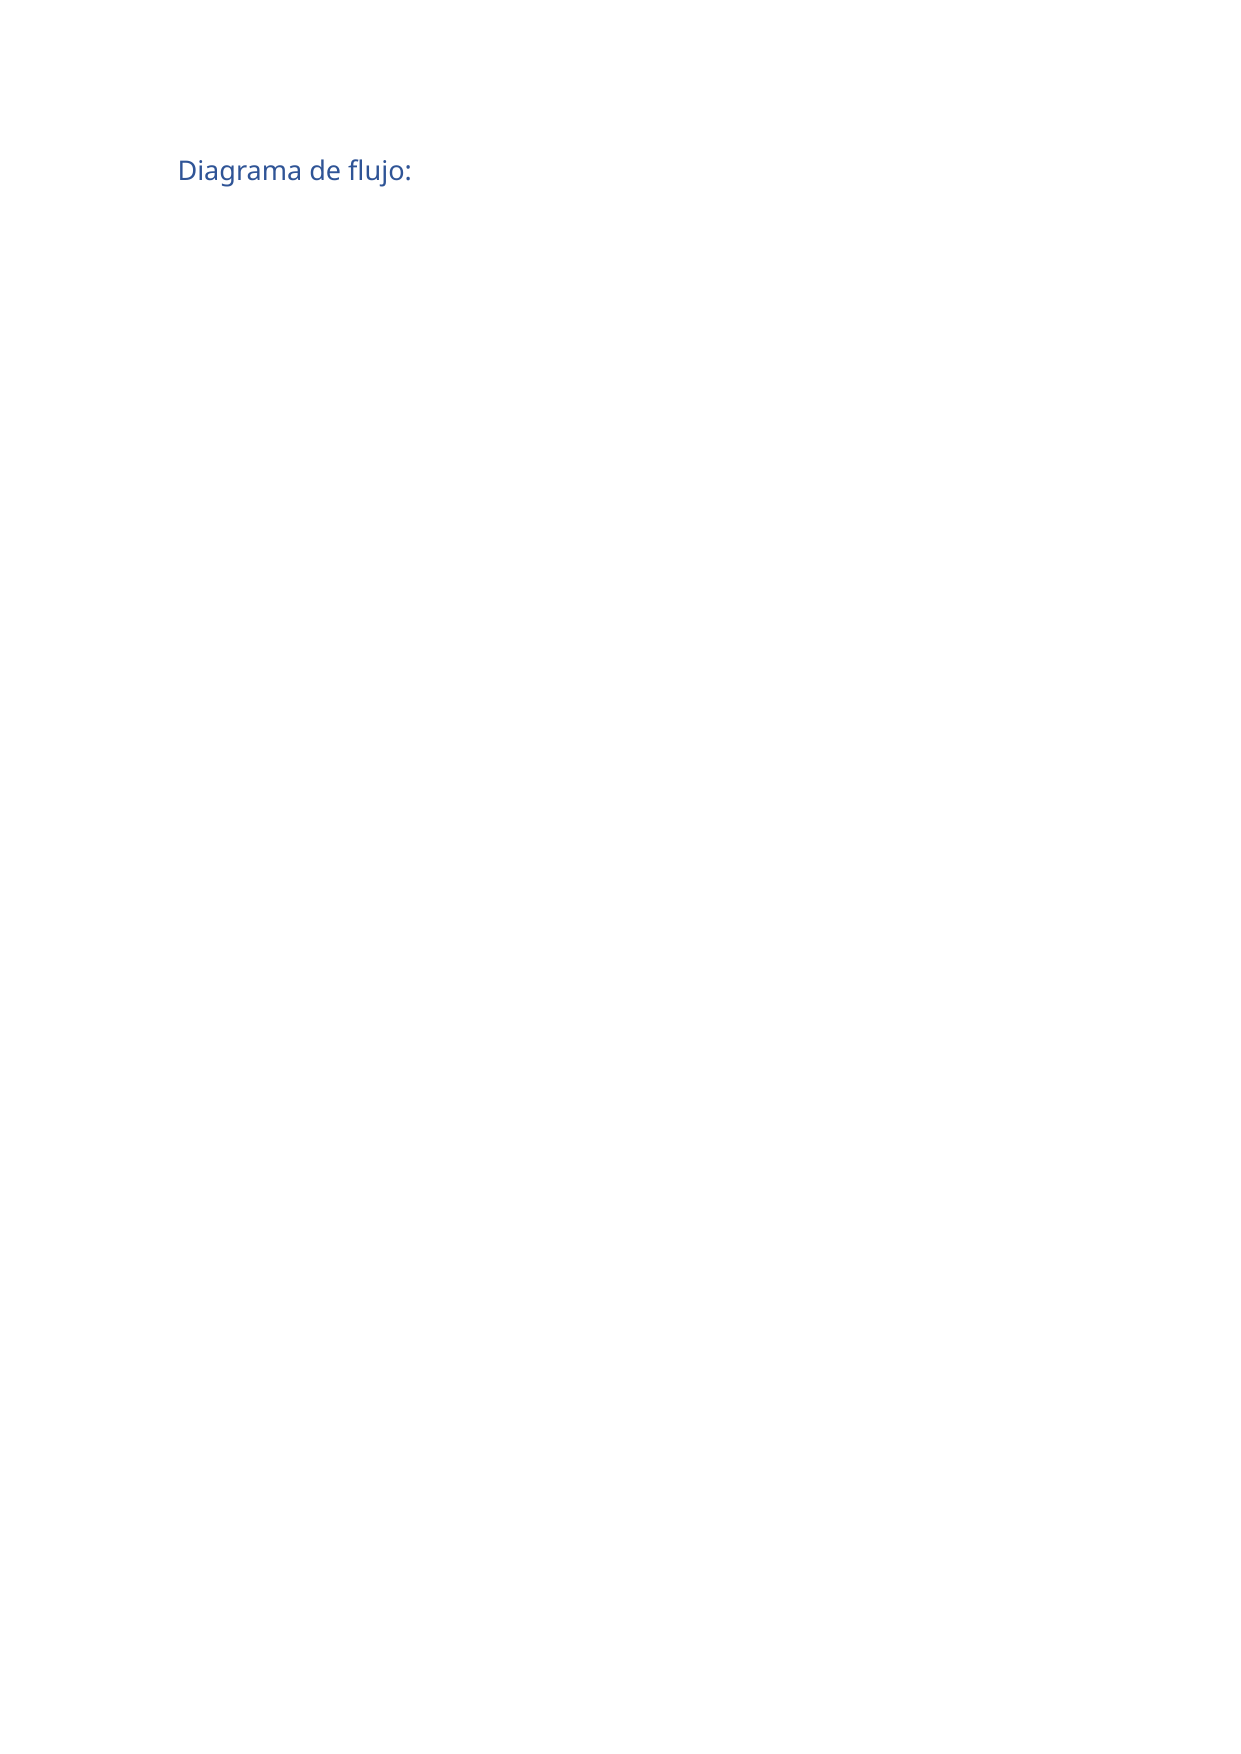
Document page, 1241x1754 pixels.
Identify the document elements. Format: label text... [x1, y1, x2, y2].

subtitle Diagrama de flujo: [177, 152, 1063, 189]
